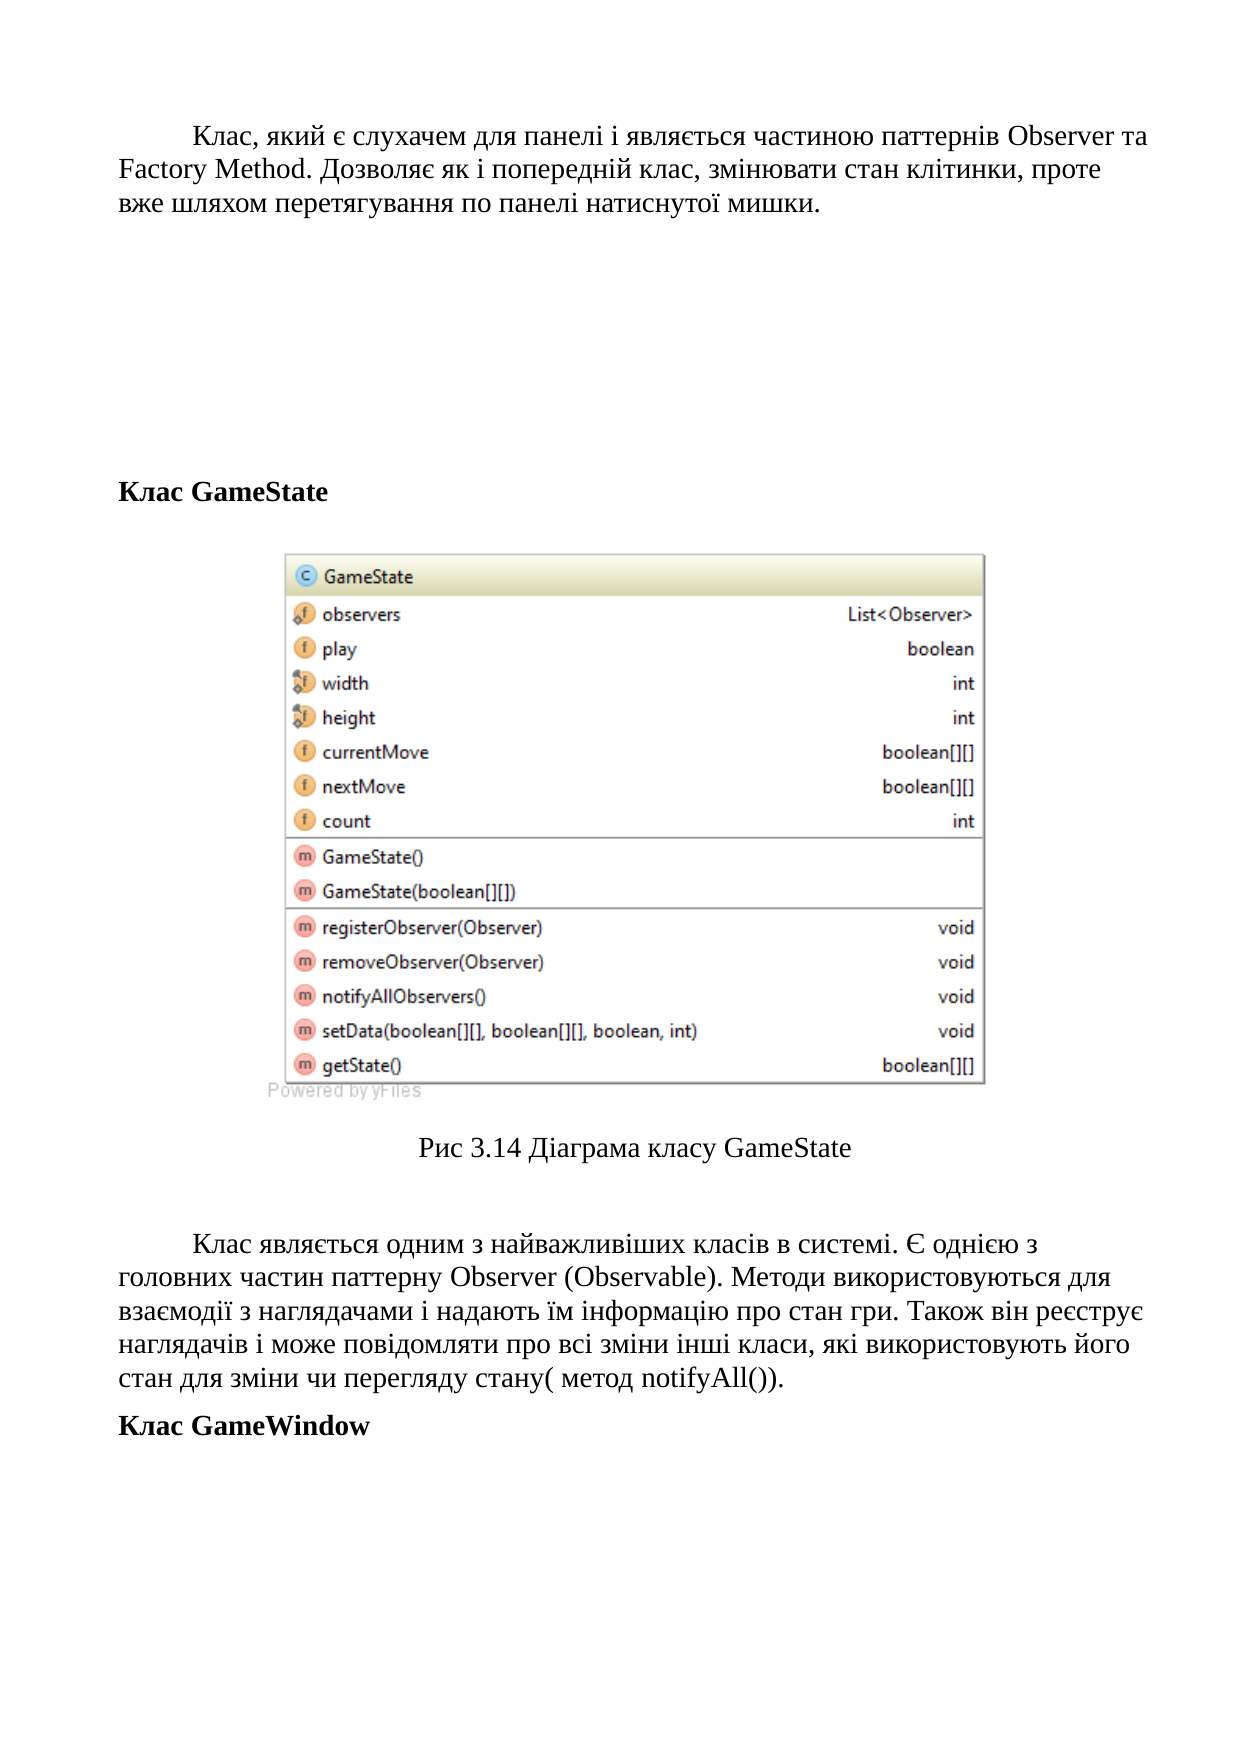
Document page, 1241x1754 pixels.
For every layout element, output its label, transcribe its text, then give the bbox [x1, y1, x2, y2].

text Клас GameState [118, 474, 1152, 507]
text Клас, який є слухачем для панелі і являється частиною паттернів Observer та Factory Method. Дозволяє як і попередній клас, змінювати стан клітинки, проте вже шляхом перетягування по панелі натиснутої мишки. [118, 118, 1152, 219]
text Рис 3.14 Діаграма класу GameState [118, 1130, 1152, 1163]
text Клас GameWindow [118, 1408, 1152, 1442]
text Клас являється одним з найважливіших класів в системі. Є однією з головних частин паттерну Observer (Observable). Методи використовуються для взаємодії з наглядачами і надають їм інформацію про стан гри. Також він реєструє наглядачів і може повідомляти про всі зміни інші класи, які використовують його стан для зміни чи перегляду стану( метод notifyAll()). [118, 1226, 1152, 1394]
